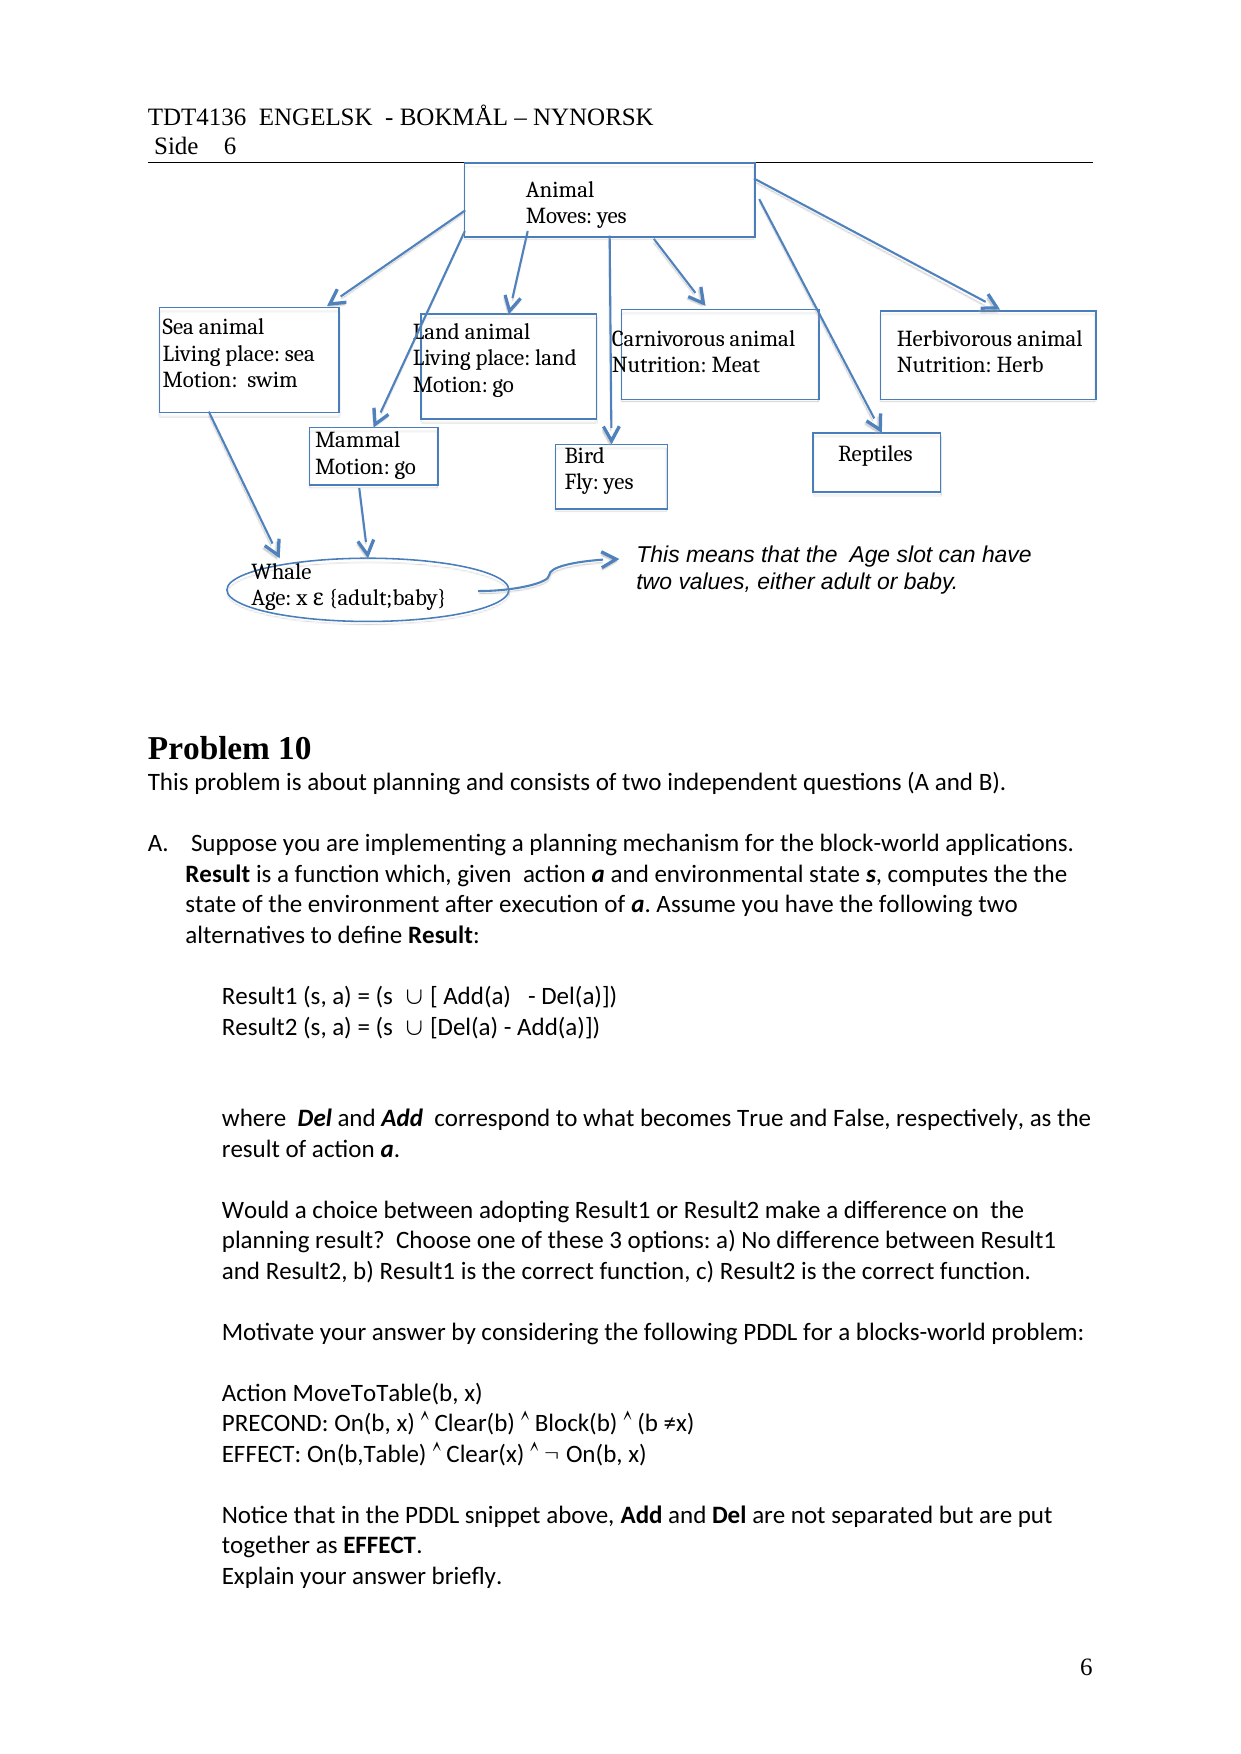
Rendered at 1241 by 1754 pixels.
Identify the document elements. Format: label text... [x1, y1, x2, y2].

text Motivate your answer by considering the following PDDL for a blocks-world problem: [148, 1316, 1093, 1346]
text Action MoveToTable(b, x) [148, 1377, 1093, 1407]
text Would a choice between adopting Result1 or Result2 make a difference on the planning result? Choose one of these 3 options: a) No difference between Result1 and Result2, b) Result1 is the correct function, c) Result2 is the correct function. [222, 1194, 1093, 1285]
text PRECOND: On(b, x)  Clear(b)  Block(b)  (b ≠x) [148, 1407, 1093, 1438]
text where Del and Add correspond to what becomes True and False, respectively, as the result of action a. [222, 1102, 1093, 1163]
text Result1 (s, a) = (s  [ Add(a) - Del(a)]) [148, 980, 1093, 1011]
text Explain your answer briefly. [148, 1560, 1093, 1591]
text Result2 (s, a) = (s  [Del(a) - Add(a)]) [222, 1011, 1093, 1041]
list Suppose you are implementing a planning mechanism for the block-world applications. [148, 828, 1093, 858]
text EFFECT: On(b,Table)  Clear(x)   On(b, x) [148, 1438, 1093, 1468]
text Result is a function which, given action a and environmental state s, computes the the state of the environment after execution of a. Assume you have the following two alternatives to define Result: [185, 858, 1093, 950]
text Notice that in the PDDL snippet above, Add and Del are not separated but are put together as EFFECT. [222, 1499, 1093, 1560]
text Problem 10 [148, 728, 1093, 767]
text This problem is about planning and consists of two independent questions (A and B). [148, 767, 1093, 797]
